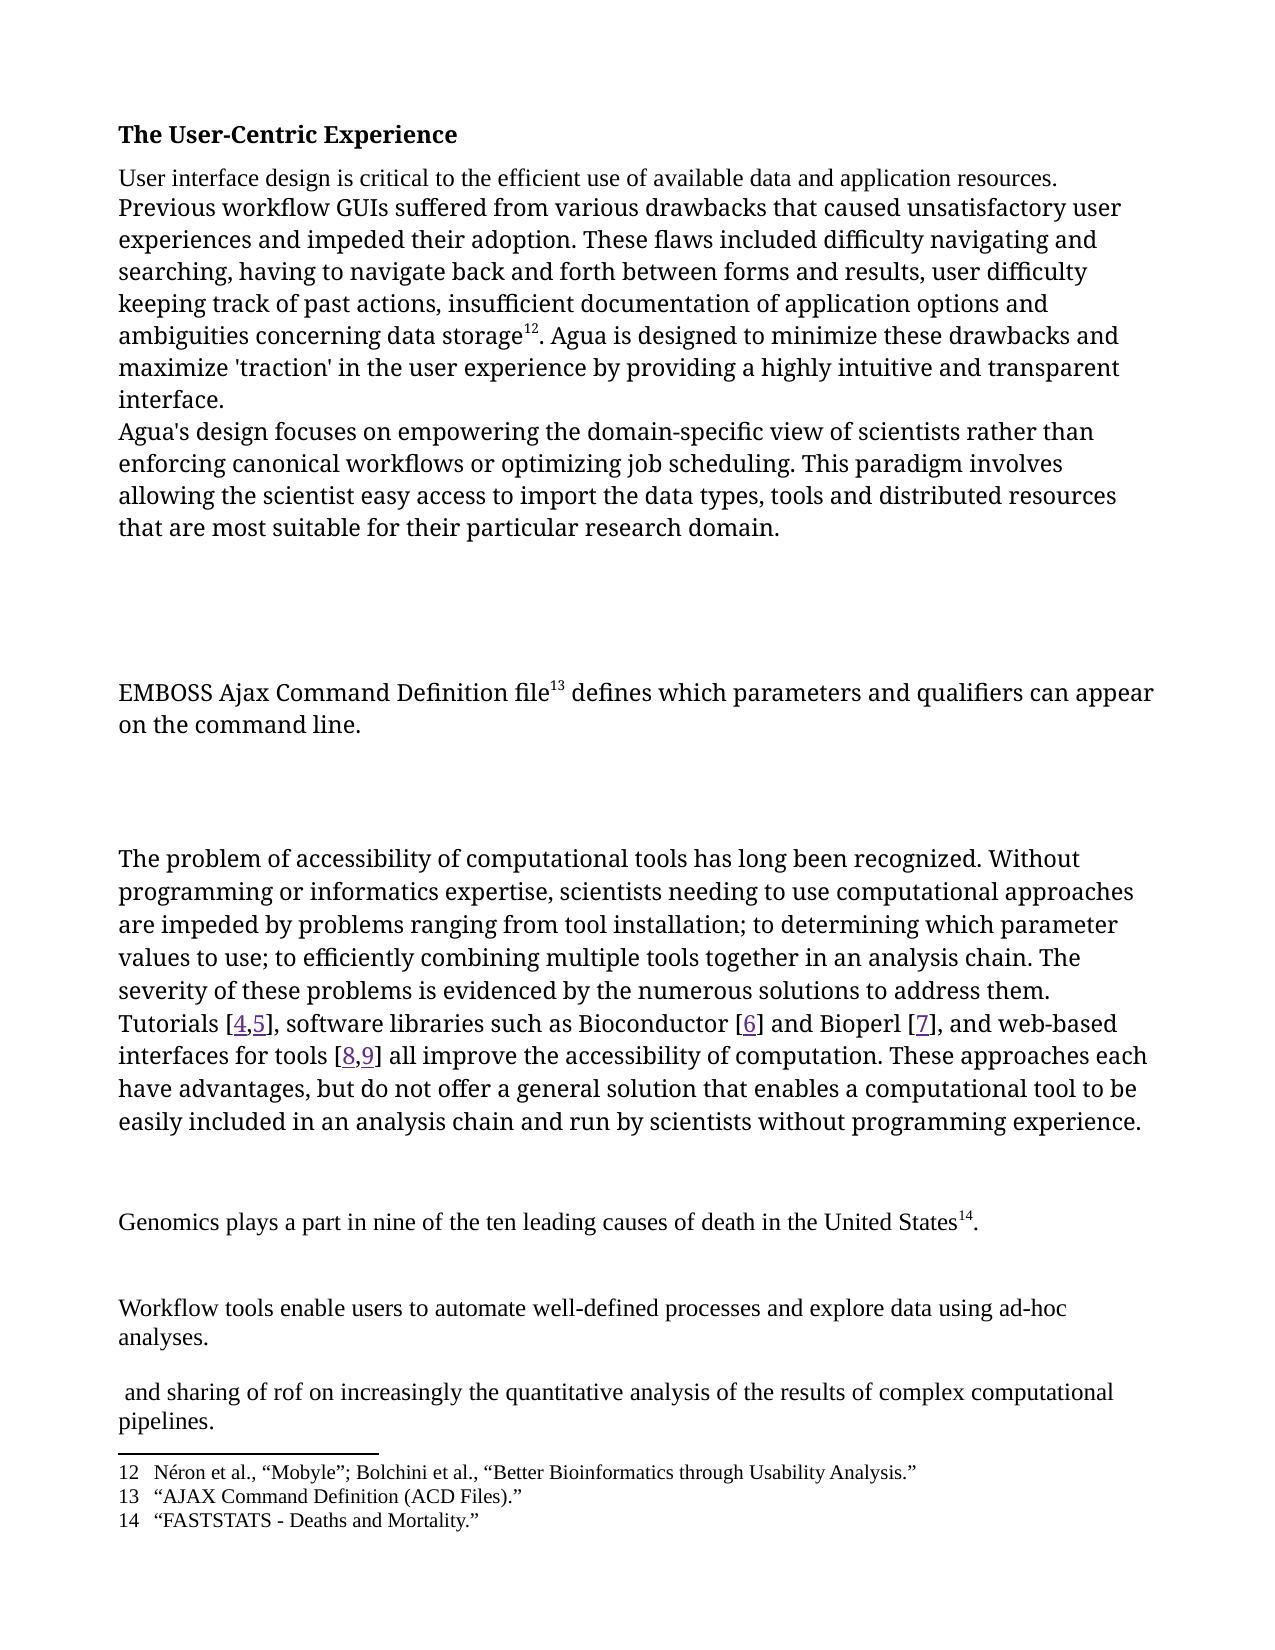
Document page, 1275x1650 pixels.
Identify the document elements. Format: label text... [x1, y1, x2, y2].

text The problem of accessibility of computational tools has long been recognized. Without programming or informatics expertise, scientists needing to use computational approaches are impeded by problems ranging from tool installation; to determining which parameter values to use; to efficiently combining multiple tools together in an analysis chain. The severity of these problems is evidenced by the numerous solutions to address them. Tutorials [4,5], software libraries such as Bioconductor [6] and Bioperl [7], and web-based interfaces for tools [8,9] all improve the accessibility of computation. These approaches each have advantages, but do not offer a general solution that enables a computational tool to be easily included in an analysis chain and run by scientists without programming experience. [118, 842, 1157, 1137]
text and sharing of rof on increasingly the quantitative analysis of the results of complex computational pipelines. [118, 1377, 1157, 1435]
text EMBOSS Ajax Command Definition file defines which parameters and qualifiers can appear on the command line. [118, 677, 1157, 741]
text Néron et al., “Mobyle”; Bolchini et al., “Better Bioinformatics through Usability Analysis.” [118, 1460, 1157, 1484]
text “AJAX Command Definition (ACD Files).” [118, 1484, 1157, 1508]
text “FASTSTATS - Deaths and Mortality.” [118, 1508, 1157, 1532]
text Genomics plays a part in nine of the ten leading causes of death in the United States. [118, 1207, 1157, 1236]
text The User-Centric Experience [118, 118, 1157, 150]
text User interface design is critical to the efficient use of available data and application resources. Previous workflow GUIs suffered from various drawbacks that caused unsatisfactory user experiences and impeded their adoption. These flaws included difficulty navigating and searching, having to navigate back and forth between forms and results, user difficulty keeping track of past actions, insufficient documentation of application options and ambiguities concerning data storage. Agua is designed to minimize these drawbacks and maximize 'traction' in the user experience by providing a highly intuitive and transparent interface. [118, 163, 1157, 415]
text Workflow tools enable users to automate well-defined processes and explore data using ad-hoc analyses. [118, 1293, 1157, 1351]
text Agua's design focuses on empowering the domain-specific view of scientists rather than enforcing canonical workflows or optimizing job scheduling. This paradigm involves allowing the scientist easy access to import the data types, tools and distributed resources that are most suitable for their particular research domain. [118, 415, 1157, 543]
